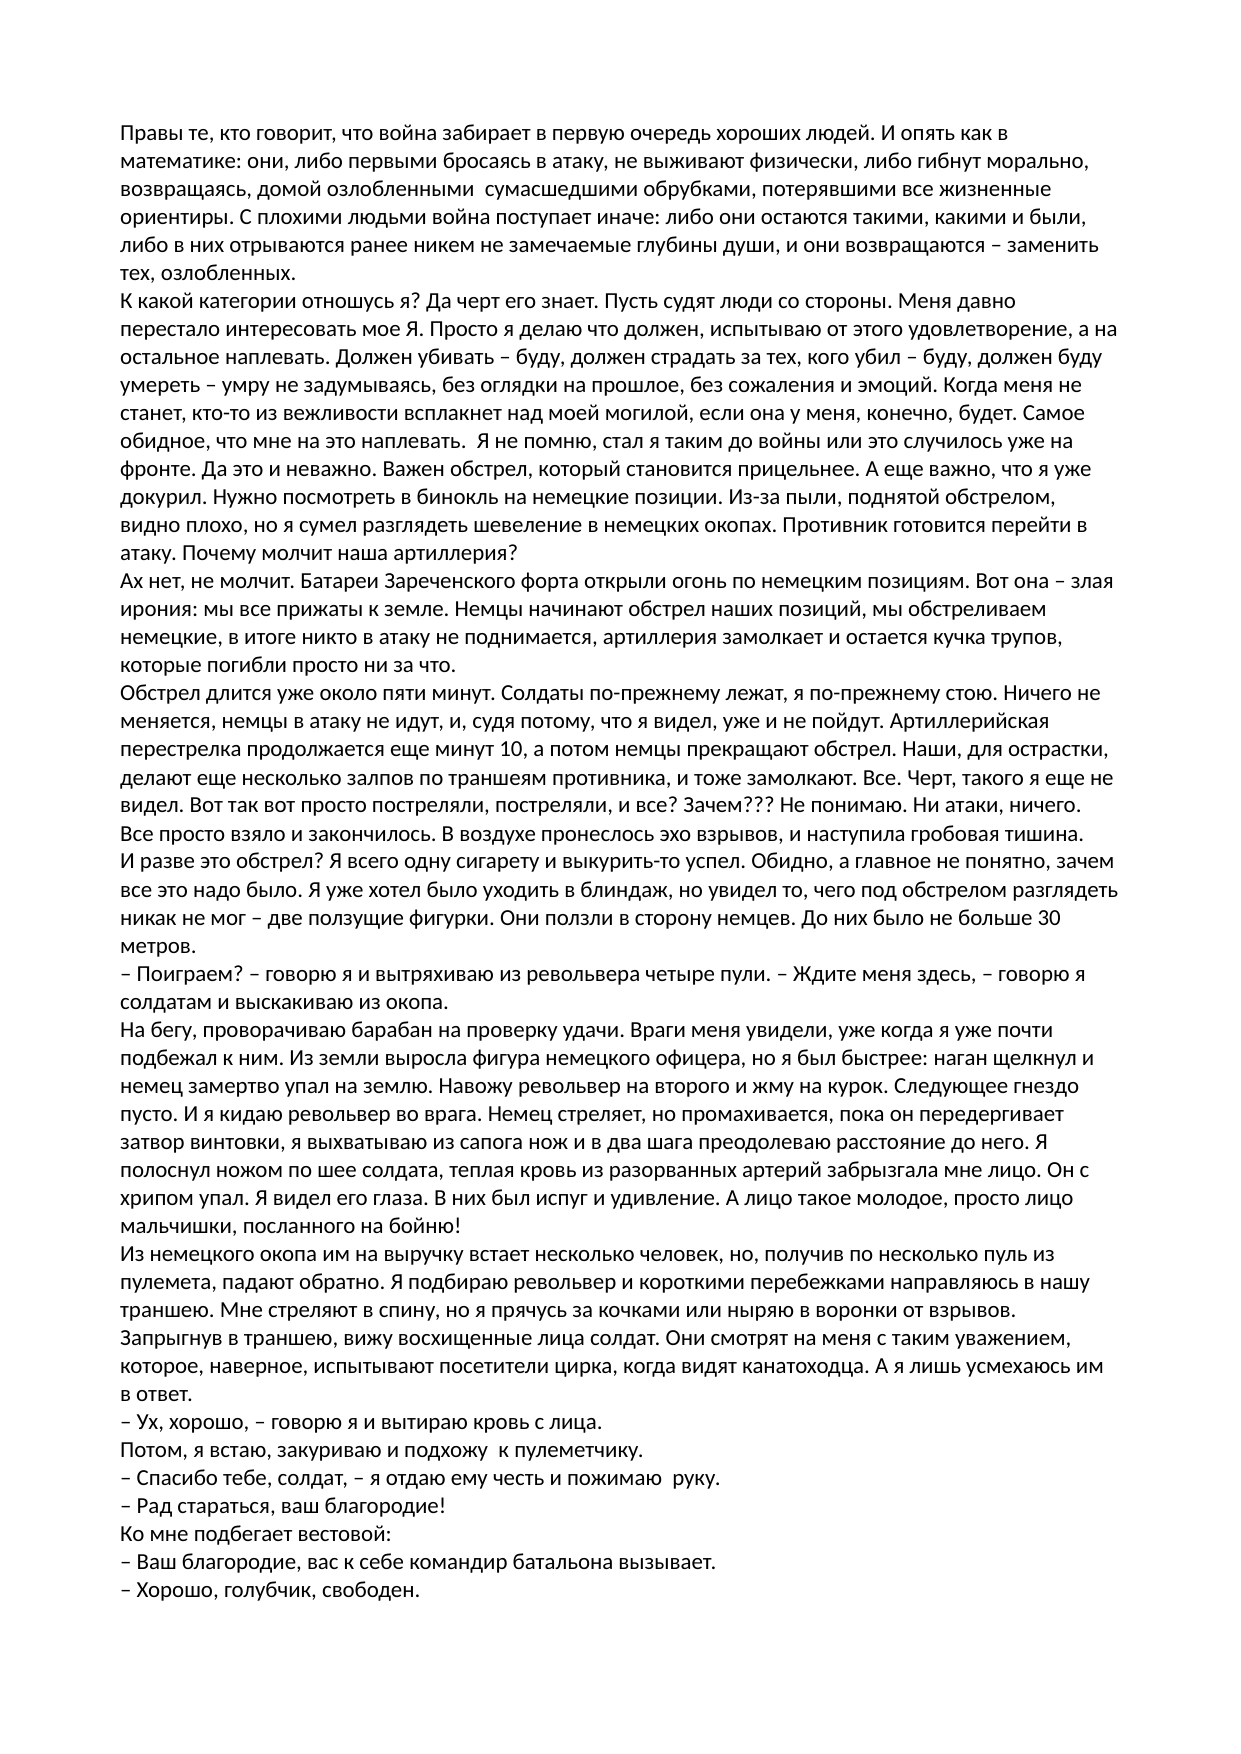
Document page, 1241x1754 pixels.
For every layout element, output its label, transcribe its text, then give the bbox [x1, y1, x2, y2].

text На бегу, проворачиваю барабан на проверку удачи. Враги меня увидели, уже когда я уже почти подбежал к ним. Из земли выросла фигура немецкого офицера, но я был быстрее: наган щелкнул и немец замертво упал на землю. Навожу револьвер на второго и жму на курок. Следующее гнездо пусто. И я кидаю револьвер во врага. Немец стреляет, но промахивается, пока он передергивает затвор винтовки, я выхватываю из сапога нож и в два шага преодолеваю расстояние до него. Я полоснул ножом по шее солдата, теплая кровь из разорванных артерий забрызгала мне лицо. Он с хрипом упал. Я видел его глаза. В них был испуг и удивление. А лицо такое молодое, просто лицо мальчишки, посланного на бойню! [120, 1015, 1120, 1239]
text – Хорошо, голубчик, свободен. [120, 1575, 1120, 1603]
text Потом, я встаю, закуриваю и подхожу к пулеметчику. [120, 1435, 1120, 1463]
text Обстрел длится уже около пяти минут. Солдаты по-прежнему лежат, я по-прежнему стою. Ничего не меняется, немцы в атаку не идут, и, судя потому, что я видел, уже и не пойдут. Артиллерийская перестрелка продолжается еще минут 10, а потом немцы прекращают обстрел. Наши, для острастки, делают еще несколько залпов по траншеям противника, и тоже замолкают. Все. Черт, такого я еще не видел. Вот так вот просто постреляли, постреляли, и все? Зачем??? Не понимаю. Ни атаки, ничего. Все просто взяло и закончилось. В воздухе пронеслось эхо взрывов, и наступила гробовая тишина. [120, 678, 1120, 847]
text Из немецкого окопа им на выручку встает несколько человек, но, получив по несколько пуль из пулемета, падают обратно. Я подбираю револьвер и короткими перебежками направляюсь в нашу траншею. Мне стреляют в спину, но я прячусь за кочками или ныряю в воронки от взрывов. [120, 1239, 1120, 1323]
text Ко мне подбегает вестовой: [120, 1519, 1120, 1547]
text Запрыгнув в траншею, вижу восхищенные лица солдат. Они смотрят на меня с таким уважением, которое, наверное, испытывают посетители цирка, когда видят канатоходца. А я лишь усмехаюсь им в ответ. [120, 1323, 1120, 1407]
text Ах нет, не молчит. Батареи Зареченского форта открыли огонь по немецким позициям. Вот она – злая ирония: мы все прижаты к земле. Немцы начинают обстрел наших позиций, мы обстреливаем немецкие, в итоге никто в атаку не поднимается, артиллерия замолкает и остается кучка трупов, которые погибли просто ни за что. [120, 566, 1120, 678]
text К какой категории отношусь я? Да черт его знает. Пусть судят люди со стороны. Меня давно перестало интересовать мое Я. Просто я делаю что должен, испытываю от этого удовлетворение, а на остальное наплевать. Должен убивать – буду, должен страдать за тех, кого убил – буду, должен буду умереть – умру не задумываясь, без оглядки на прошлое, без сожаления и эмоций. Когда меня не станет, кто-то из вежливости всплакнет над моей могилой, если она у меня, конечно, будет. Самое обидное, что мне на это наплевать. Я не помню, стал я таким до войны или это случилось уже на фронте. Да это и неважно. Важен обстрел, который становится прицельнее. А еще важно, что я уже докурил. Нужно посмотреть в бинокль на немецкие позиции. Из-за пыли, поднятой обстрелом, видно плохо, но я сумел разглядеть шевеление в немецких окопах. Противник готовится перейти в атаку. Почему молчит наша артиллерия? [120, 286, 1120, 566]
text – Ух, хорошо, – говорю я и вытираю кровь с лица. [120, 1407, 1120, 1435]
text И разве это обстрел? Я всего одну сигарету и выкурить-то успел. Обидно, а главное не понятно, зачем все это надо было. Я уже хотел было уходить в блиндаж, но увидел то, чего под обстрелом разглядеть никак не мог – две ползущие фигурки. Они ползли в сторону немцев. До них было не больше 30 метров. [120, 847, 1120, 959]
text – Рад стараться, ваш благородие! [120, 1491, 1120, 1519]
text Правы те, кто говорит, что война забирает в первую очередь хороших людей. И опять как в математике: они, либо первыми бросаясь в атаку, не выживают физически, либо гибнут морально, возвращаясь, домой озлобленными сумасшедшими обрубками, потерявшими все жизненные ориентиры. С плохими людьми война поступает иначе: либо они остаются такими, какими и были, либо в них отрываются ранее никем не замечаемые глубины души, и они возвращаются – заменить тех, озлобленных. [120, 118, 1120, 286]
text – Ваш благородие, вас к себе командир батальона вызывает. [120, 1547, 1120, 1575]
text – Спасибо тебе, солдат, – я отдаю ему честь и пожимаю руку. [120, 1463, 1120, 1491]
text – Поиграем? – говорю я и вытряхиваю из револьвера четыре пули. – Ждите меня здесь, – говорю я солдатам и выскакиваю из окопа. [120, 959, 1120, 1015]
